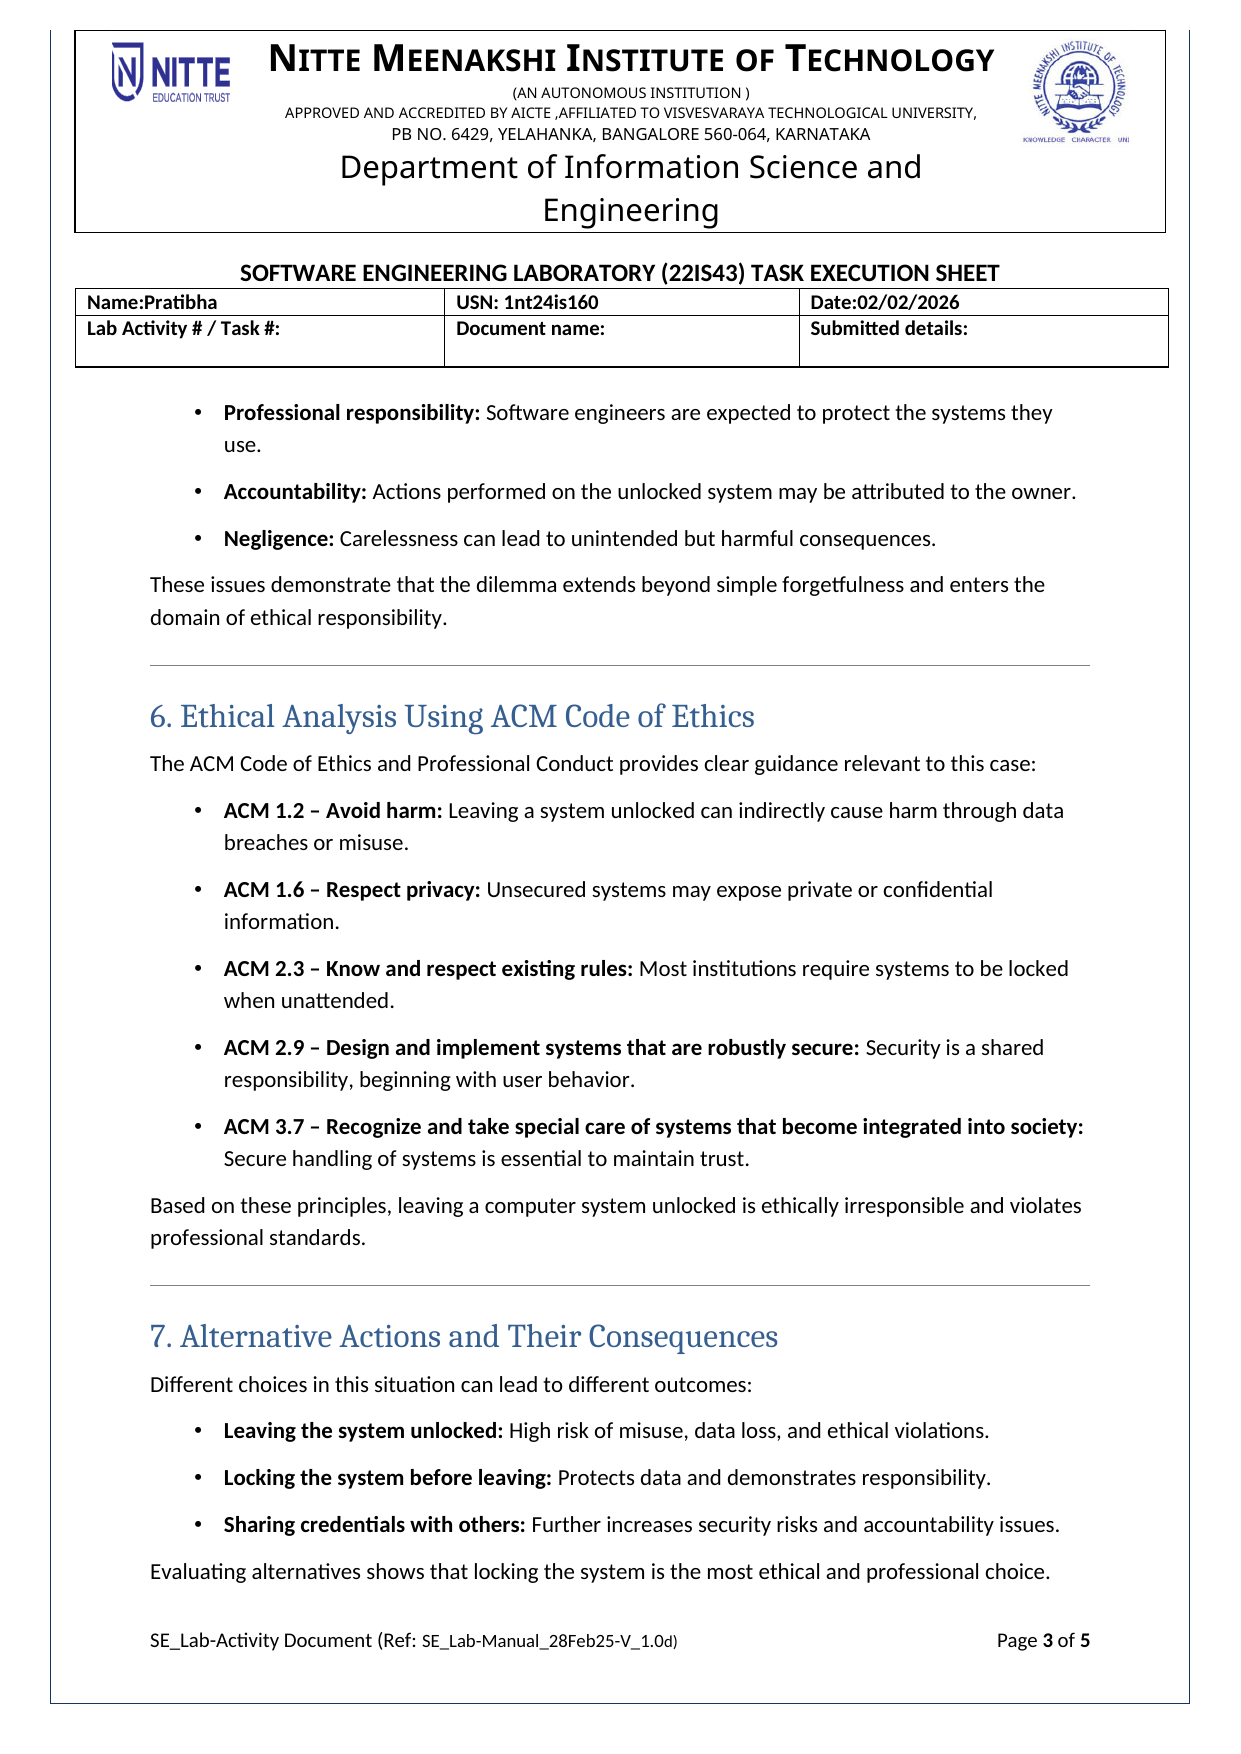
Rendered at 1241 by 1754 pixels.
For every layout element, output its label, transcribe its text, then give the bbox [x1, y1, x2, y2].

subtitle 7. Alternative Actions and Their Consequences [150, 1317, 1090, 1356]
subtitle 6. Ethical Analysis Using ACM Code of Ethics [150, 697, 1090, 735]
list ACM 2.9 – Design and implement systems that are robustly secure: Security is a shared responsibility, beginning with user behavior. [194, 1033, 1090, 1093]
list Negligence: Carelessness can lead to unintended but harmful consequences. [194, 524, 1090, 552]
list ACM 1.6 – Respect privacy: Unsecured systems may expose private or confidential information. [194, 875, 1090, 935]
text Evaluating alternatives shows that locking the system is the most ethical and professional choice. [150, 1557, 1090, 1585]
list ACM 2.3 – Know and respect existing rules: Most institutions require systems to be locked when unattended. [194, 954, 1090, 1014]
list Locking the system before leaving: Protects data and demonstrates responsibility. [194, 1463, 1090, 1491]
picture [1019, 31, 1129, 148]
list Accountability: Actions performed on the unlocked system may be attributed to the owner. [194, 477, 1090, 505]
list ACM 1.2 – Avoid harm: Leaving a system unlocked can indirectly cause harm through data breaches or misuse. [194, 796, 1090, 856]
list Professional responsibility: Software engineers are expected to protect the systems they use. [194, 398, 1090, 458]
picture [112, 39, 230, 103]
list Sharing credentials with others: Further increases security risks and accountability issues. [194, 1510, 1090, 1538]
text Based on these principles, leaving a computer system unlocked is ethically irresponsible and violates professional standards. [150, 1191, 1090, 1251]
text The ACM Code of Ethics and Professional Conduct provides clear guidance relevant to this case: [150, 749, 1090, 777]
text Different choices in this situation can lead to different outcomes: [150, 1370, 1090, 1398]
list ACM 3.7 – Recognize and take special care of systems that become integrated into society: Secure handling of systems is essential to maintain trust. [194, 1112, 1090, 1172]
list Leaving the system unlocked: High risk of misuse, data loss, and ethical violations. [194, 1417, 1090, 1444]
text These issues demonstrate that the dilemma extends beyond simple forgetfulness and enters the domain of ethical responsibility. [150, 571, 1090, 631]
